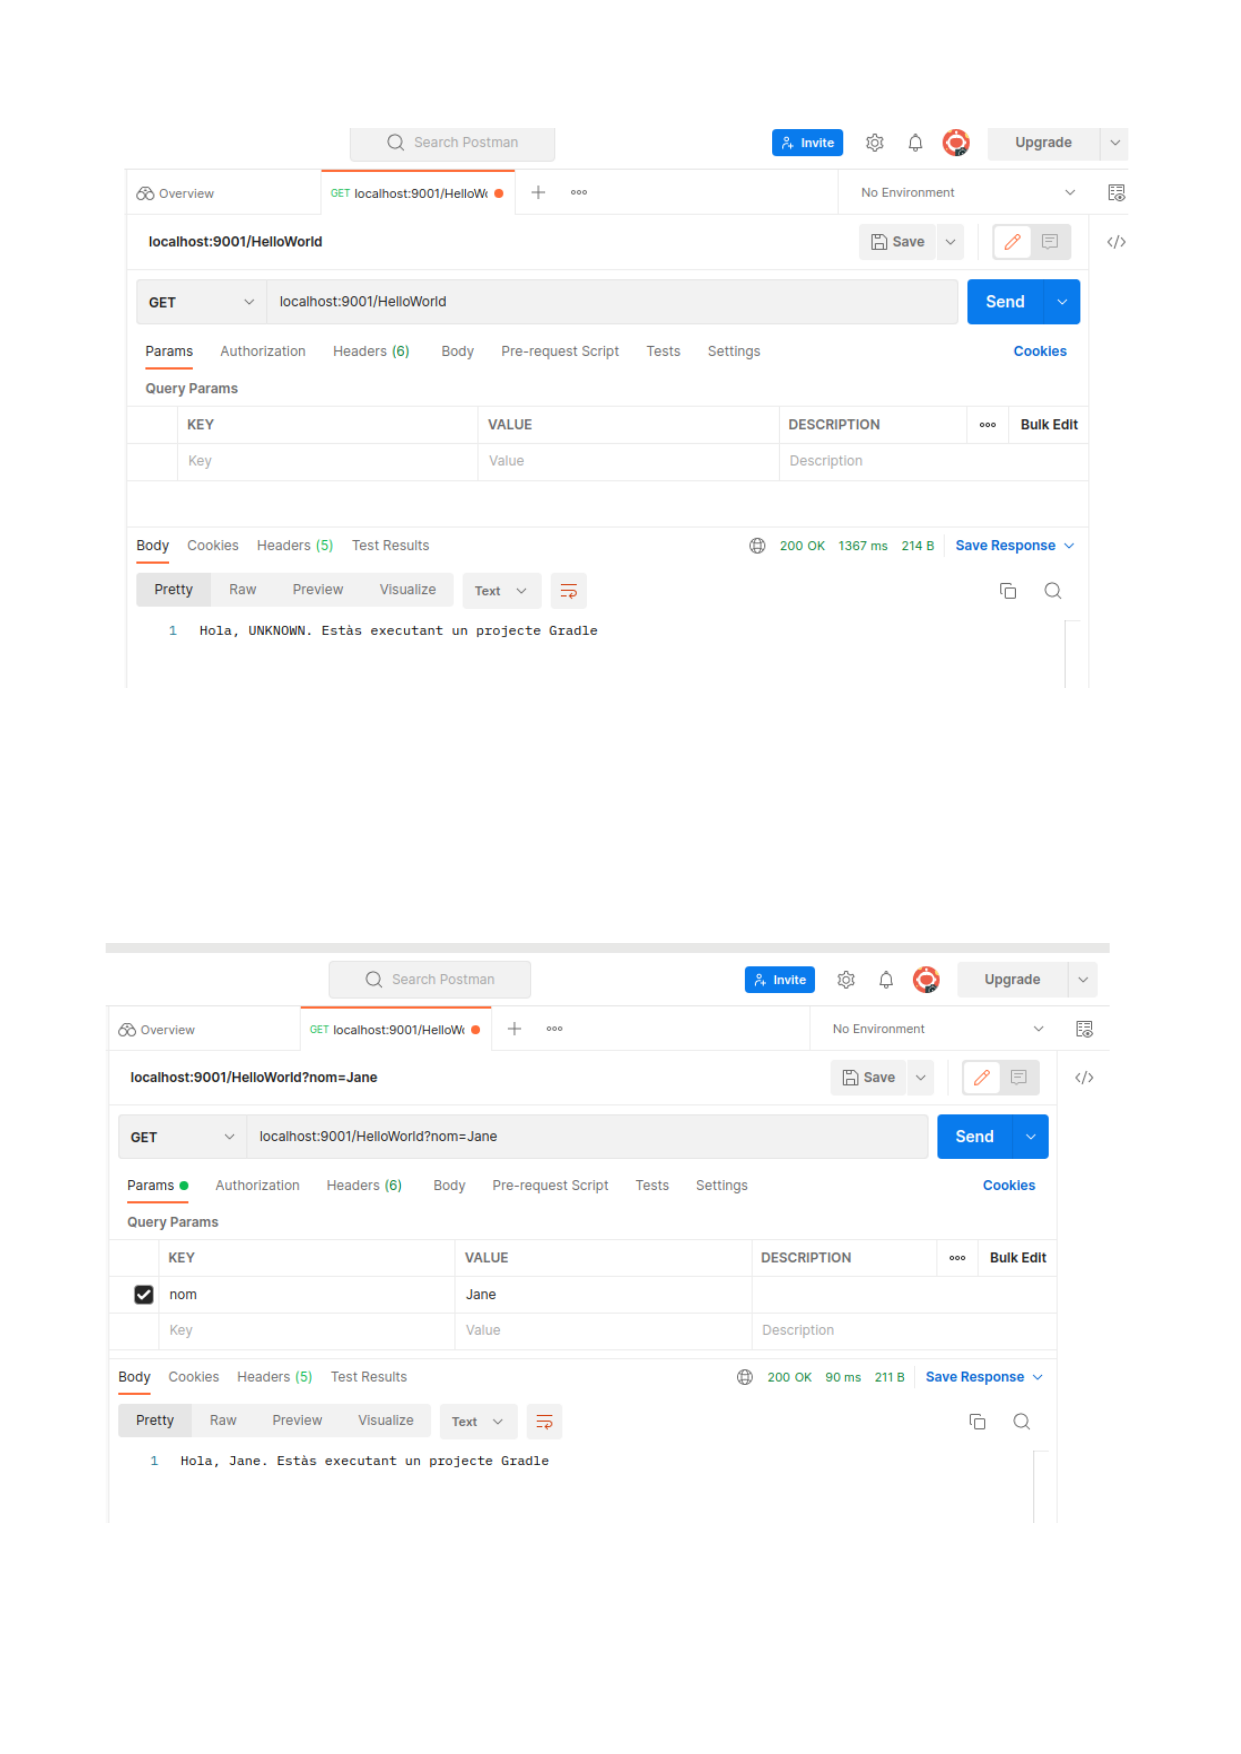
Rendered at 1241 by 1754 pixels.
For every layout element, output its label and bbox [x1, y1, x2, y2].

picture [105, 943, 1110, 1523]
picture [124, 128, 1129, 688]
